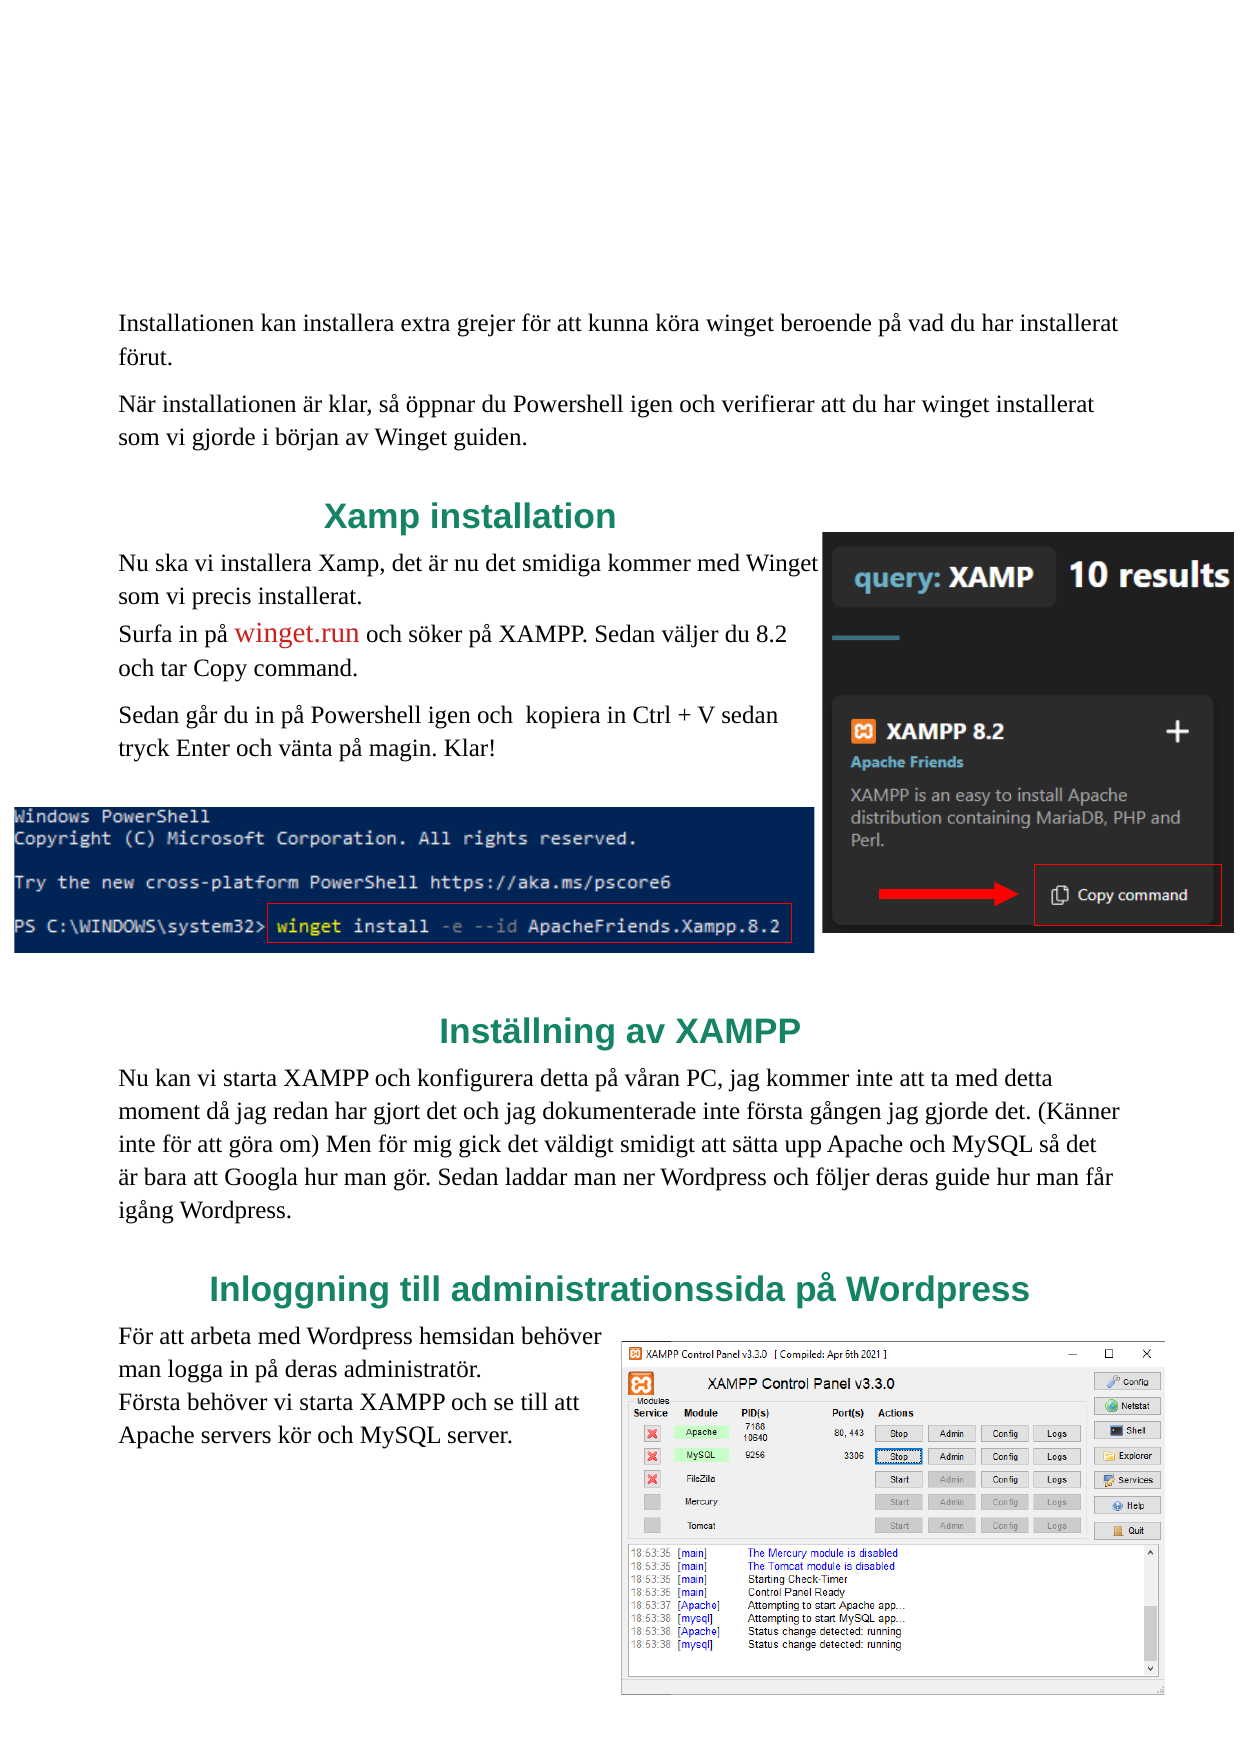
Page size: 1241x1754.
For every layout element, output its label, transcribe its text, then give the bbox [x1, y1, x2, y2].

text När installationen är klar, så öppnar du Powershell igen och verifierar att du har winget installerat som vi gjorde i början av Winget guiden. [118, 389, 1122, 451]
subtitle Inloggning till administrationssida på Wordpress [118, 1268, 1122, 1308]
text Installationen kan installera extra grejer för att kunna köra winget beroende på vad du har installerat förut. [118, 308, 1122, 370]
picture [14, 807, 815, 953]
subtitle Inställning av XAMPP [118, 1010, 1122, 1051]
picture [822, 532, 1234, 933]
text Sedan går du in på Powershell igen och kopiera in Ctrl + V sedan tryck Enter och vänta på magin. Klar! [118, 700, 822, 762]
text Nu kan vi starta XAMPP och konfigurera detta på våran PC, jag kommer inte att ta med detta moment då jag redan har gjort det och jag dokumenterade inte första gången jag gjorde det. (Känner inte för att göra om) Men för mig gick det väldigt smidigt att sätta upp Apache och MySQL så det är bara att Googla hur man gör. Sedan laddar man ner Wordpress och följer deras guide hur man får igång Wordpress. [118, 1063, 1122, 1224]
picture [621, 1341, 1165, 1695]
text Nu ska vi installera Xamp, det är nu det smidiga kommer med Winget som vi precis installerat. Surfa in på winget.run och söker på XAMPP. Sedan väljer du 8.2 och tar Copy command. [118, 548, 822, 681]
subtitle Xamp installation [118, 495, 1122, 536]
text För att arbeta med Wordpress hemsidan behöver man logga in på deras administratör. Första behöver vi starta XAMPP och se till att Apache servers kör och MySQL server. [118, 1321, 1122, 1449]
